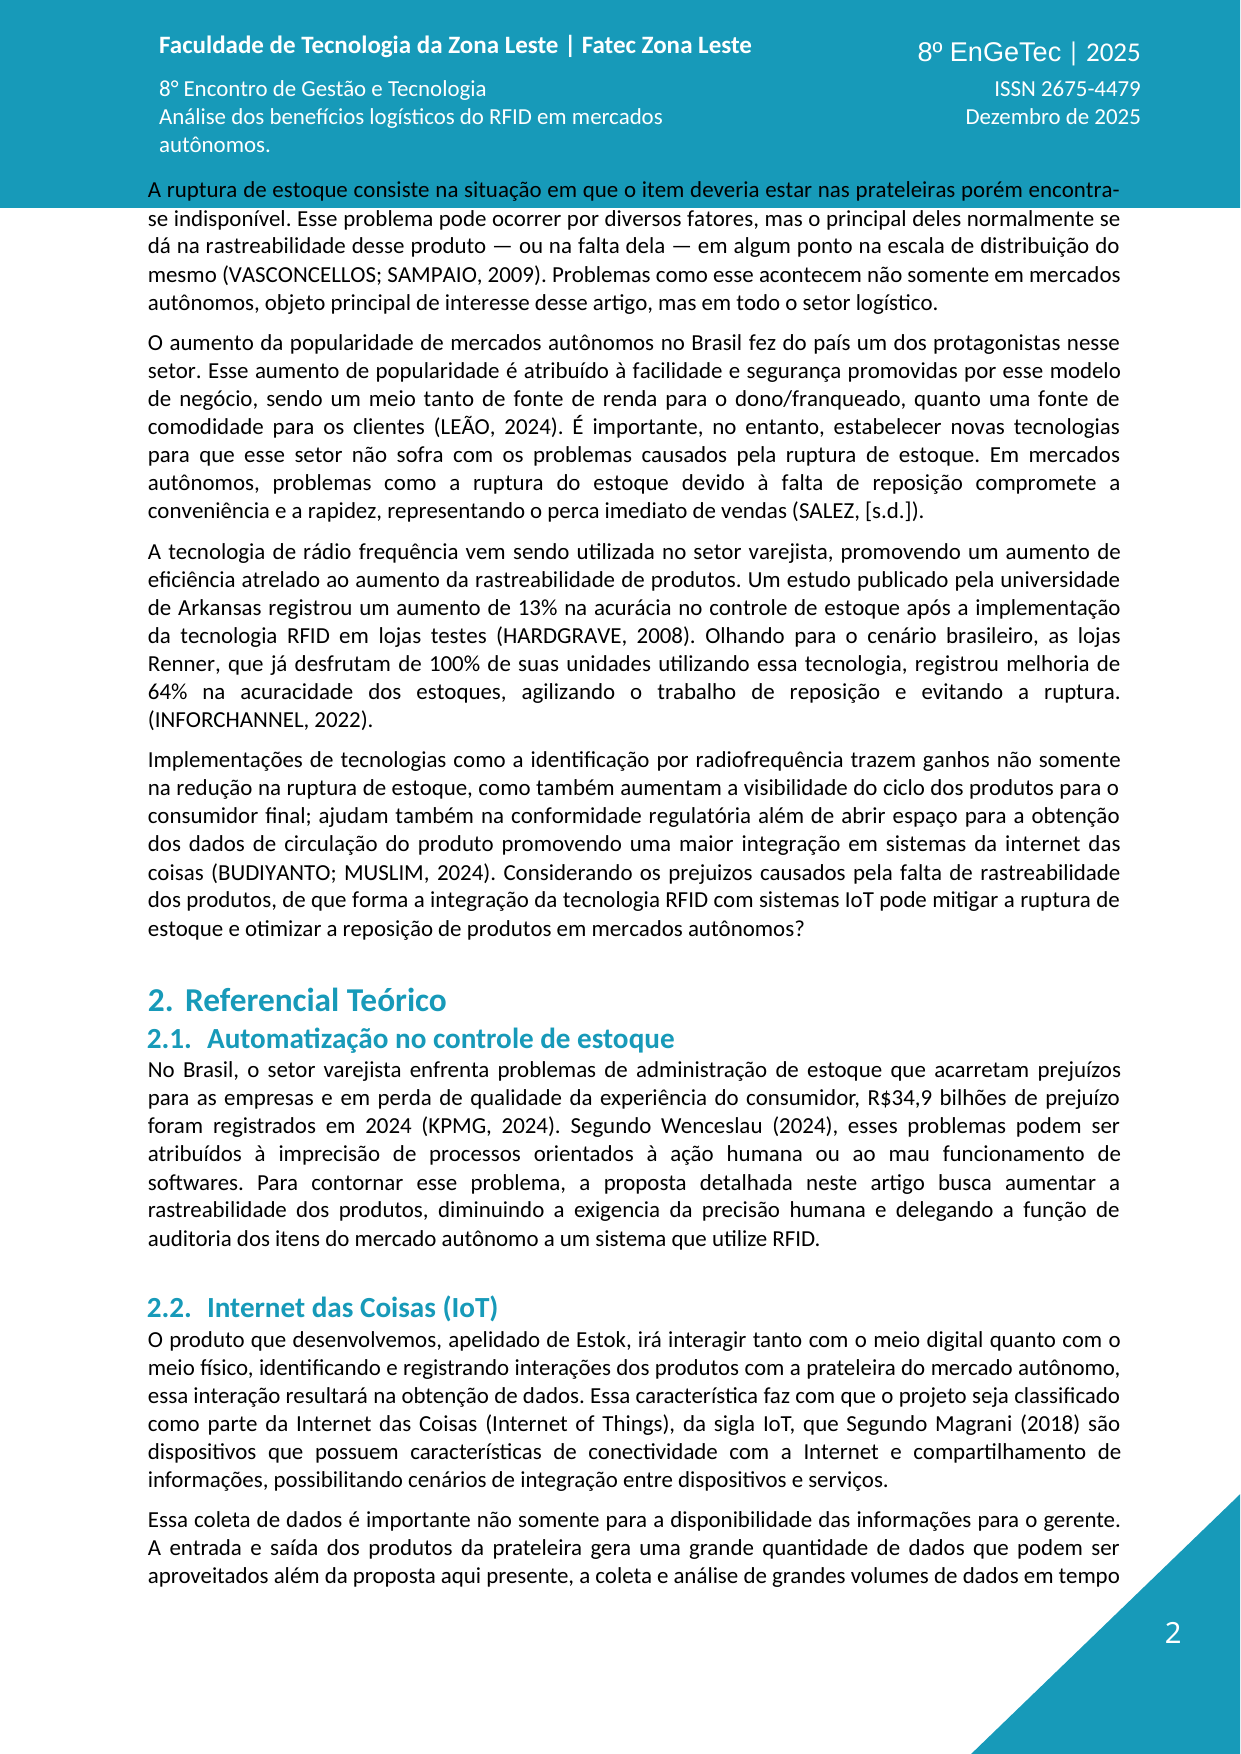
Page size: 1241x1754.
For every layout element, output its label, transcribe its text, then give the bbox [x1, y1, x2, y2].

list Referencial Teórico [148, 979, 1122, 1020]
text A tecnologia de rádio frequência vem sendo utilizada no setor varejista, promovendo um aumento de eficiência atrelado ao aumento da rastreabilidade de produtos. Um estudo publicado pela universidade de Arkansas registrou um aumento de 13% na acurácia no controle de estoque após a implementação da tecnologia RFID em lojas testes (HARDGRAVE, 2008). Olhando para o cenário brasileiro, as lojas Renner, que já desfrutam de 100% de suas unidades utilizando essa tecnologia, registrou melhoria de 64% na acuracidade dos estoques, agilizando o trabalho de reposição e evitando a ruptura. (INFORCHANNEL, 2022). [148, 537, 1122, 733]
text O produto que desenvolvemos, apelidado de Estok, irá interagir tanto com o meio digital quanto com o meio físico, identificando e registrando interações dos produtos com a prateleira do mercado autônomo, essa interação resultará na obtenção de dados. Essa característica faz com que o projeto seja classificado como parte da Internet das Coisas (Internet of Things), da sigla IoT, que Segundo Magrani (2018) são dispositivos que possuem características de conectividade com a Internet e compartilhamento de informações, possibilitando cenários de integração entre dispositivos e serviços. [148, 1325, 1122, 1493]
list Internet das Coisas (IoT) [147, 1289, 1122, 1325]
text A ruptura de estoque consiste na situação em que o item deveria estar nas prateleiras porém encontra-se indisponível. Esse problema pode ocorrer por diversos fatores, mas o principal deles normalmente se dá na rastreabilidade desse produto — ou na falta dela — em algum ponto na escala de distribuição do mesmo (VASCONCELLOS; SAMPAIO, 2009). Problemas como esse acontecem não somente em mercados autônomos, objeto principal de interesse desse artigo, mas em todo o setor logístico. [148, 176, 1122, 316]
text Essa coleta de dados é importante não somente para a disponibilidade das informações para o gerente. A entrada e saída dos produtos da prateleira gera uma grande quantidade de dados que podem ser aproveitados além da proposta aqui presente, a coleta e análise de grandes volumes de dados em tempo [148, 1505, 1122, 1589]
text No Brasil, o setor varejista enfrenta problemas de administração de estoque que acarretam prejuízos para as empresas e em perda de qualidade da experiência do consumidor, R$34,9 bilhões de prejuízo foram registrados em 2024 (KPMG, 2024). Segundo Wenceslau (2024), esses problemas podem ser atribuídos à imprecisão de processos orientados à ação humana ou ao mau funcionamento de softwares. Para contornar esse problema, a proposta detalhada neste artigo busca aumentar a rastreabilidade dos produtos, diminuindo a exigencia da precisão humana e delegando a função de auditoria dos itens do mercado autônomo a um sistema que utilize RFID. [148, 1056, 1122, 1252]
list Automatização no controle de estoque [147, 1020, 1122, 1056]
text O aumento da popularidade de mercados autônomos no Brasil fez do país um dos protagonistas nesse setor. Esse aumento de popularidade é atribuído à facilidade e segurança promovidas por esse modelo de negócio, sendo um meio tanto de fonte de renda para o dono/franqueado, quanto uma fonte de comodidade para os clientes (LEÃO, 2024). É importante, no entanto, estabelecer novas tecnologias para que esse setor não sofra com os problemas causados pela ruptura de estoque. Em mercados autônomos, problemas como a ruptura do estoque devido à falta de reposição compromete a conveniência e a rapidez, representando o perca imediato de vendas (SALEZ, [s.d.]). [148, 328, 1122, 524]
text Implementações de tecnologias como a identificação por radiofrequência trazem ganhos não somente na redução na ruptura de estoque, como também aumentam a visibilidade do ciclo dos produtos para o consumidor final; ajudam também na conformidade regulatória além de abrir espaço para a obtenção dos dados de circulação do produto promovendo uma maior integração em sistemas da internet das coisas (BUDIYANTO; MUSLIM, 2024). Considerando os prejuizos causados pela falta de rastreabilidade dos produtos, de que forma a integração da tecnologia RFID com sistemas IoT pode mitigar a ruptura de estoque e otimizar a reposição de produtos em mercados autônomos? [148, 746, 1122, 942]
